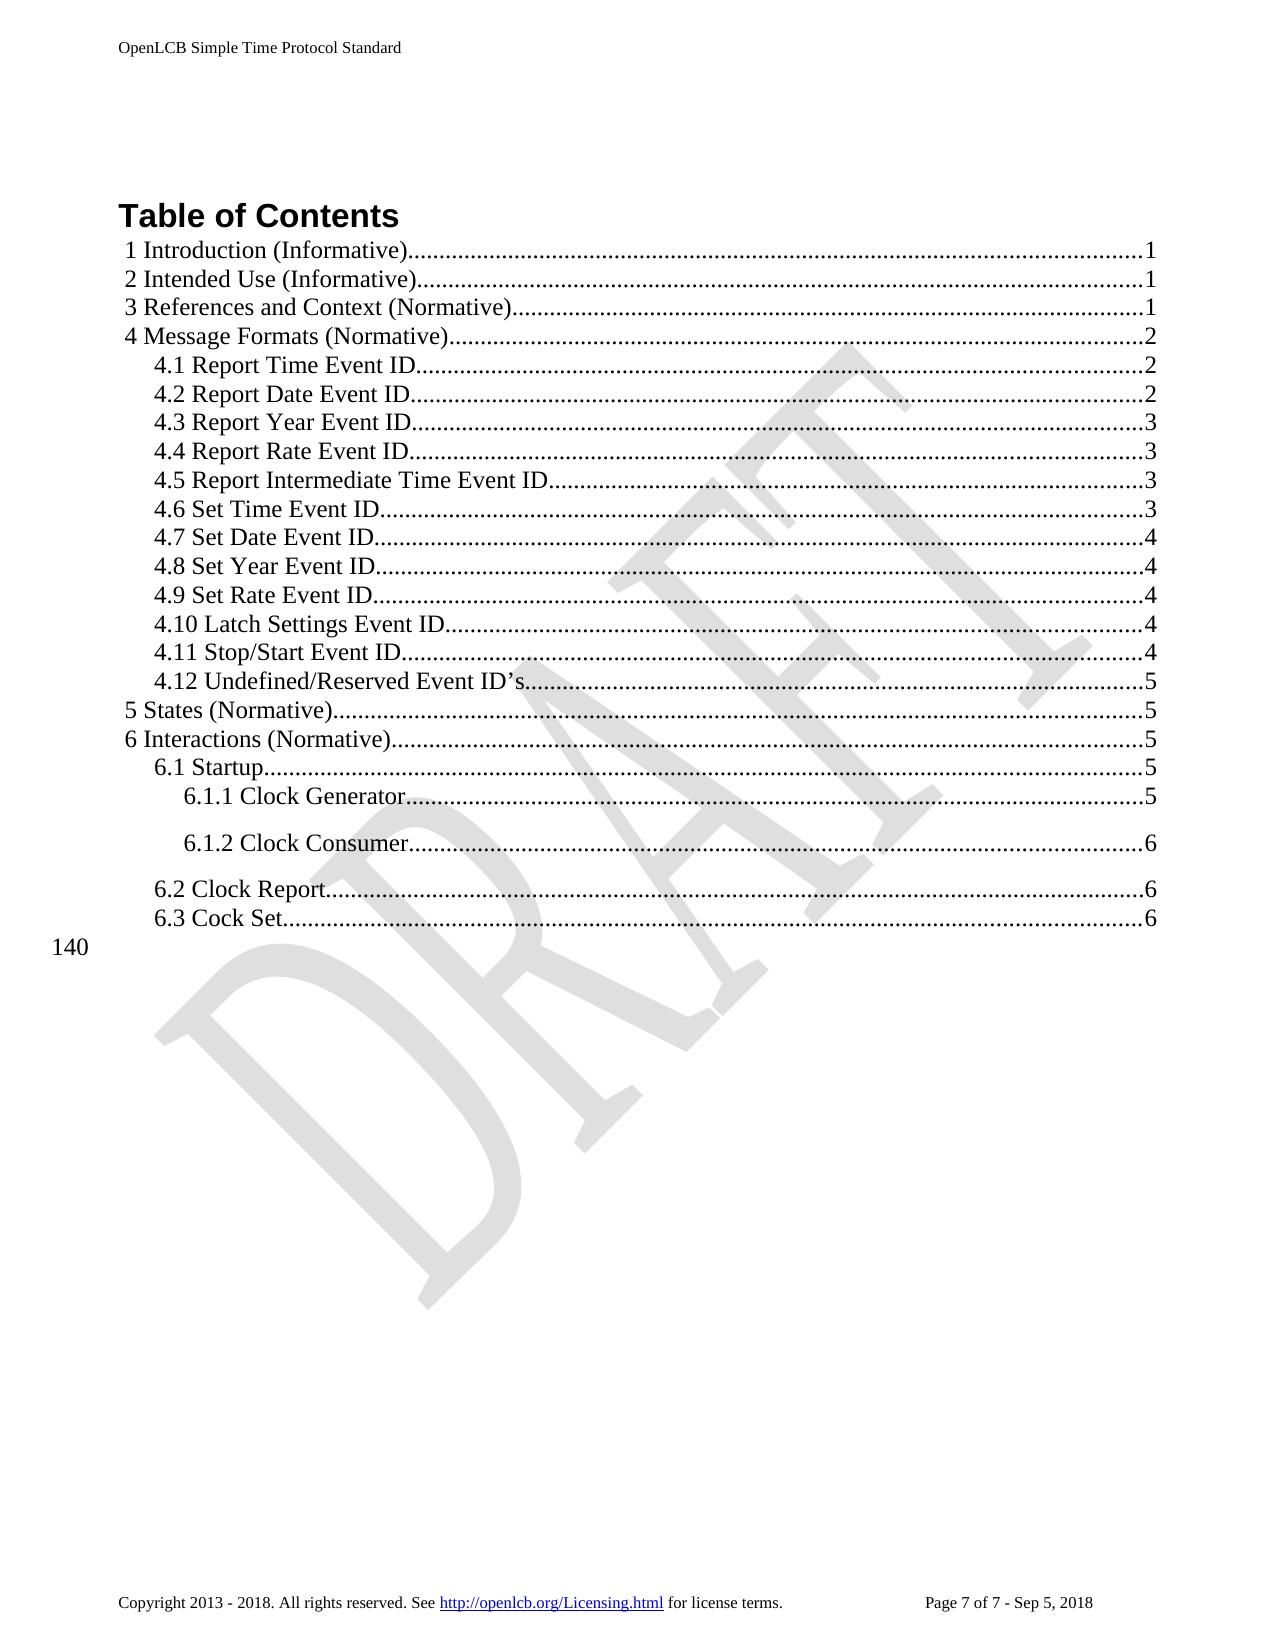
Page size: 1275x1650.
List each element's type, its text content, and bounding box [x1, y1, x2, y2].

text 5 States (Normative) 5 [547, 703, 577, 724]
text 4.10 Latch Settings Event ID 4 [712, 609, 818, 637]
text 4.11 Stop/Start Event ID 4 [1074, 637, 1157, 666]
text 6.1.2 Clock Consumer 6 [634, 828, 681, 856]
text 6 Interactions (Normative) 5 [118, 724, 561, 752]
text 4.11 Stop/Start Event ID 4 [842, 637, 1027, 666]
text 4.9 Set Rate Event ID 4 [683, 580, 970, 609]
text 4.6 Set Time Event ID 3 [898, 494, 1157, 522]
text 6.2 Clock Report 6 [837, 874, 1157, 903]
text 4.2 Report Date Event ID 2 [820, 379, 897, 407]
text 4.7 Set Date Event ID 4 [148, 522, 666, 551]
text 3 References and Context (Normative) 1 [118, 292, 1157, 321]
text 4.12 Undefined/Reserved Event ID’s 5 [148, 666, 522, 695]
text 6.1 Startup 5 [674, 752, 841, 781]
text 4.3 Report Year Event ID 3 [148, 407, 781, 436]
text 6.2 Clock Report 6 [670, 874, 816, 903]
text 6.1 Startup 5 [855, 752, 1157, 781]
text 4.11 Stop/Start Event ID 4 [148, 637, 726, 666]
text 4.1 Report Time Event ID 2 [148, 350, 838, 379]
text 4.2 Report Date Event ID 2 [887, 379, 1157, 407]
text 6.1.1 Clock Generator 5 [177, 781, 601, 810]
text 4.3 Report Year Event ID 3 [815, 407, 1157, 436]
text 4.8 Set Year Event ID 4 [148, 551, 637, 580]
text 4.12 Undefined/Reserved Event ID’s 5 [547, 666, 755, 695]
text 6.1.2 Clock Consumer 6 [482, 828, 633, 856]
text 4.8 Set Year Event ID 4 [955, 551, 1157, 580]
text 4.5 Report Intermediate Time Event ID 3 [869, 465, 1157, 494]
text 6.1.2 Clock Consumer 6 [371, 828, 465, 856]
text 6 Interactions (Normative) 5 [633, 724, 812, 752]
text 4.4 Report Rate Event ID 3 [840, 436, 1157, 465]
text 6.1.1 Clock Generator 5 [601, 781, 701, 810]
text 4.6 Set Time Event ID 3 [772, 494, 883, 522]
text 4.9 Set Rate Event ID 4 [148, 580, 669, 609]
text 6.1.2 Clock Consumer 6 [693, 828, 768, 856]
text 4.4 Report Rate Event ID 3 [764, 436, 826, 465]
text 4.10 Latch Settings Event ID 4 [148, 609, 697, 637]
text 4.1 Report Time Event ID 2 [858, 350, 1157, 379]
text 6.2 Clock Report 6 [523, 874, 665, 903]
text 4.4 Report Rate Event ID 3 [148, 436, 752, 465]
text 6 Interactions (Normative) 5 [562, 724, 618, 752]
text 4.5 Report Intermediate Time Event ID 3 [757, 465, 855, 494]
text 4.10 Latch Settings Event ID 4 [814, 609, 998, 637]
text 4 Message Formats (Normative) 2 [118, 321, 1157, 350]
text 6.1.2 Clock Consumer 6 [786, 828, 882, 856]
text 6.3 Cock Set 6 [409, 903, 515, 932]
text 6 Interactions (Normative) 5 [827, 724, 1157, 752]
text 4.12 Undefined/Reserved Event ID’s 5 [798, 666, 1033, 695]
text 4.9 Set Rate Event ID 4 [984, 580, 1157, 609]
text 4.6 Set Time Event ID 3 [148, 494, 694, 522]
text 6.2 Clock Report 6 [380, 874, 506, 903]
text 4.11 Stop/Start Event ID 4 [740, 637, 816, 666]
text 6.1.1 Clock Generator 5 [884, 781, 1157, 810]
text 6.2 Clock Report 6 [148, 874, 366, 903]
text 2 Intended Use (Informative) 1 [118, 264, 1157, 292]
text 6.1 Startup 5 [581, 752, 660, 781]
text 4.2 Report Date Event ID 2 [148, 379, 809, 407]
text 4.5 Report Intermediate Time Event ID 3 [148, 465, 752, 494]
text 4.12 Undefined/Reserved Event ID’s 5 [1045, 666, 1157, 695]
text 6.3 Cock Set 6 [148, 903, 395, 932]
text 4.8 Set Year Event ID 4 [665, 551, 941, 580]
text 6.1.2 Clock Consumer 6 [884, 828, 1157, 856]
text 1 Introduction (Informative) 1 [118, 235, 1157, 264]
text 4.7 Set Date Event ID 4 [676, 522, 912, 551]
text 6.3 Cock Set 6 [538, 903, 685, 932]
text 5 States (Normative) 5 [590, 695, 784, 724]
subtitle Table of Contents [118, 196, 1157, 235]
text 4.10 Latch Settings Event ID 4 [1013, 609, 1157, 637]
text 4.6 Set Time Event ID 3 [732, 494, 780, 522]
text 6.3 Cock Set 6 [687, 903, 1157, 932]
text 6.1 Startup 5 [148, 752, 581, 781]
text 6.1.1 Clock Generator 5 [717, 781, 870, 810]
text 4.7 Set Date Event ID 4 [926, 522, 1157, 551]
text 5 States (Normative) 5 [118, 695, 542, 724]
text 5 States (Normative) 5 [798, 695, 1157, 724]
text 6.1.2 Clock Consumer 6 [177, 828, 359, 856]
